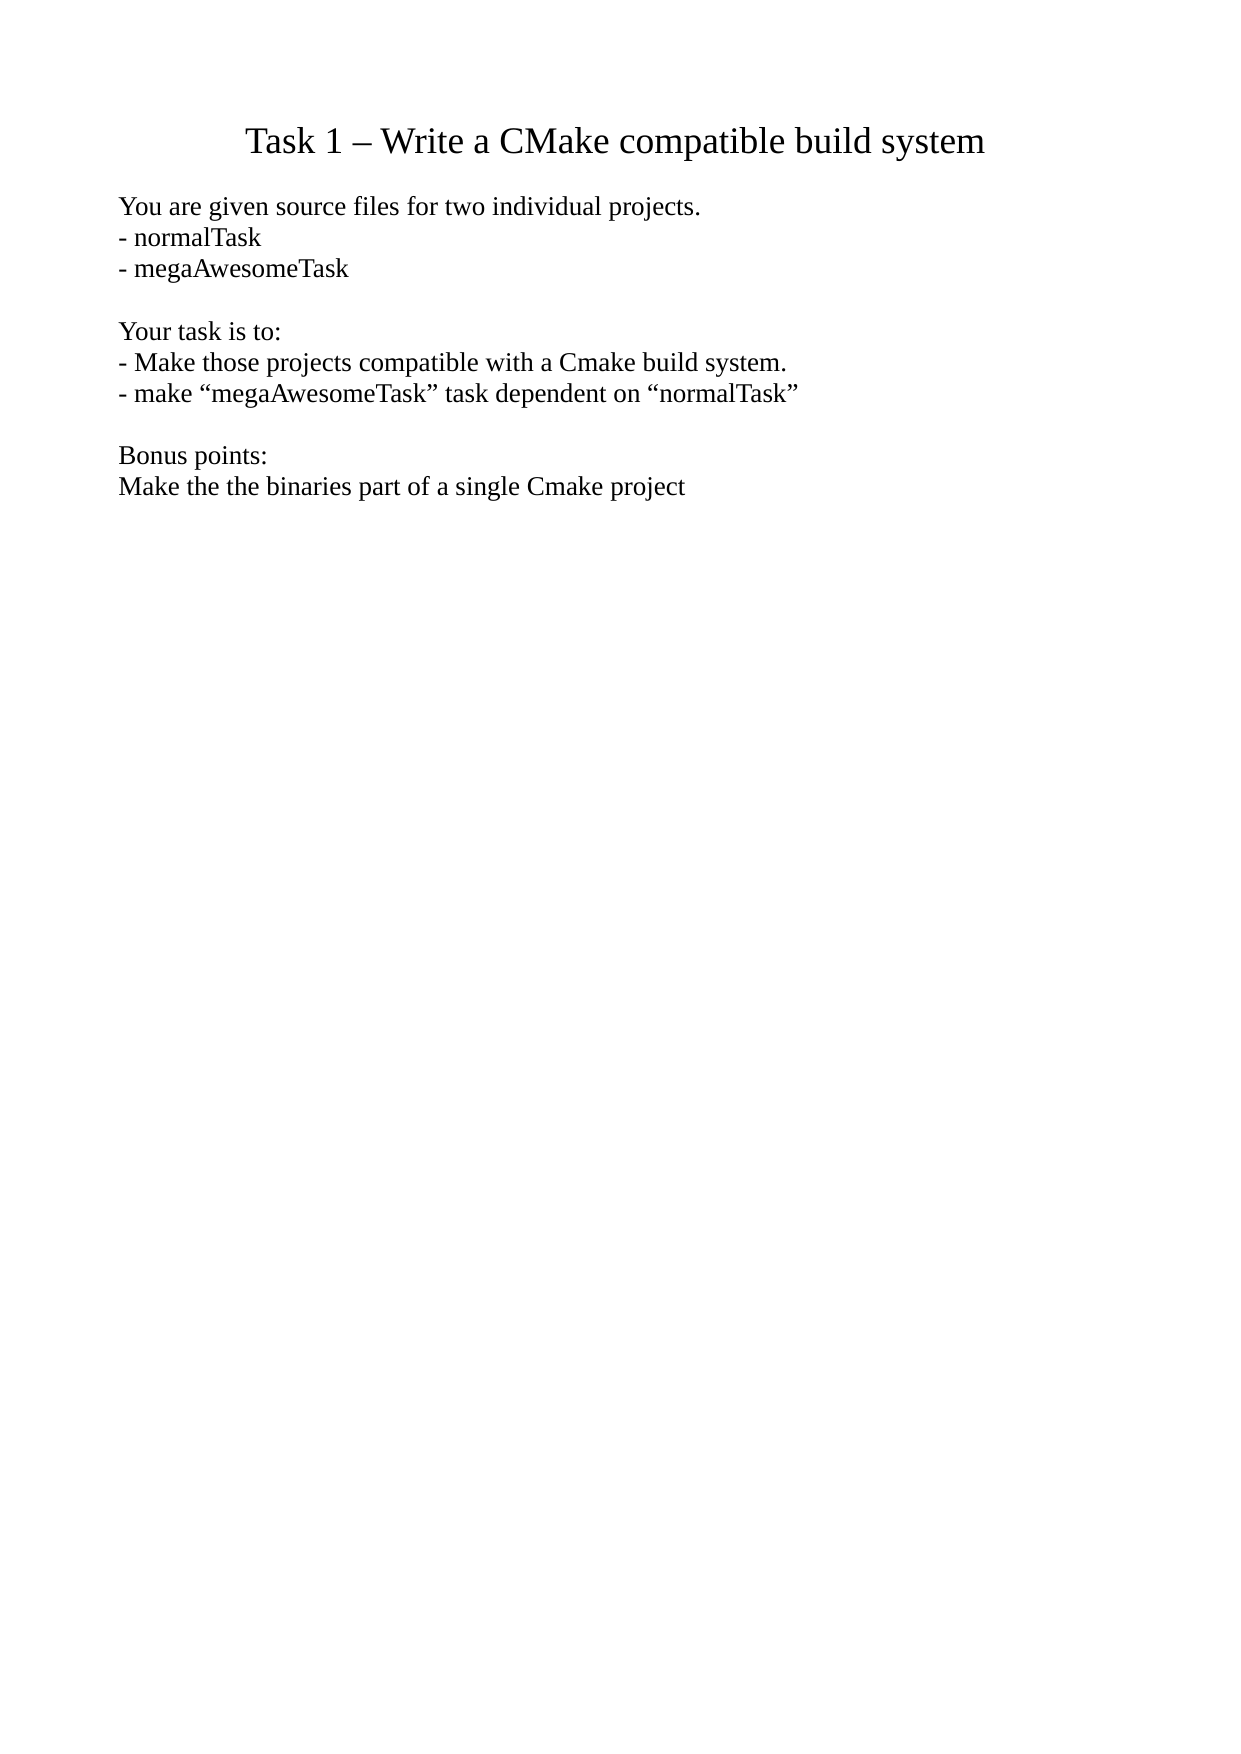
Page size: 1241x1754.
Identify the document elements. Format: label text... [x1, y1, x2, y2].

text Your task is to: [118, 283, 1122, 346]
text - make “megaAwesomeTask” task dependent on “normalTask” [118, 377, 1122, 408]
text - normalTask [118, 221, 1122, 252]
text - megaAwesomeTask [118, 252, 1122, 283]
text - Make those projects compatible with a Cmake build system. [118, 346, 1122, 377]
text You are given source files for two individual projects. [118, 190, 1122, 221]
text Bonus points: [118, 439, 1122, 470]
text Task 1 – Write a CMake compatible build system [118, 118, 1122, 161]
text Make the the binaries part of a single Cmake project [118, 470, 1122, 501]
